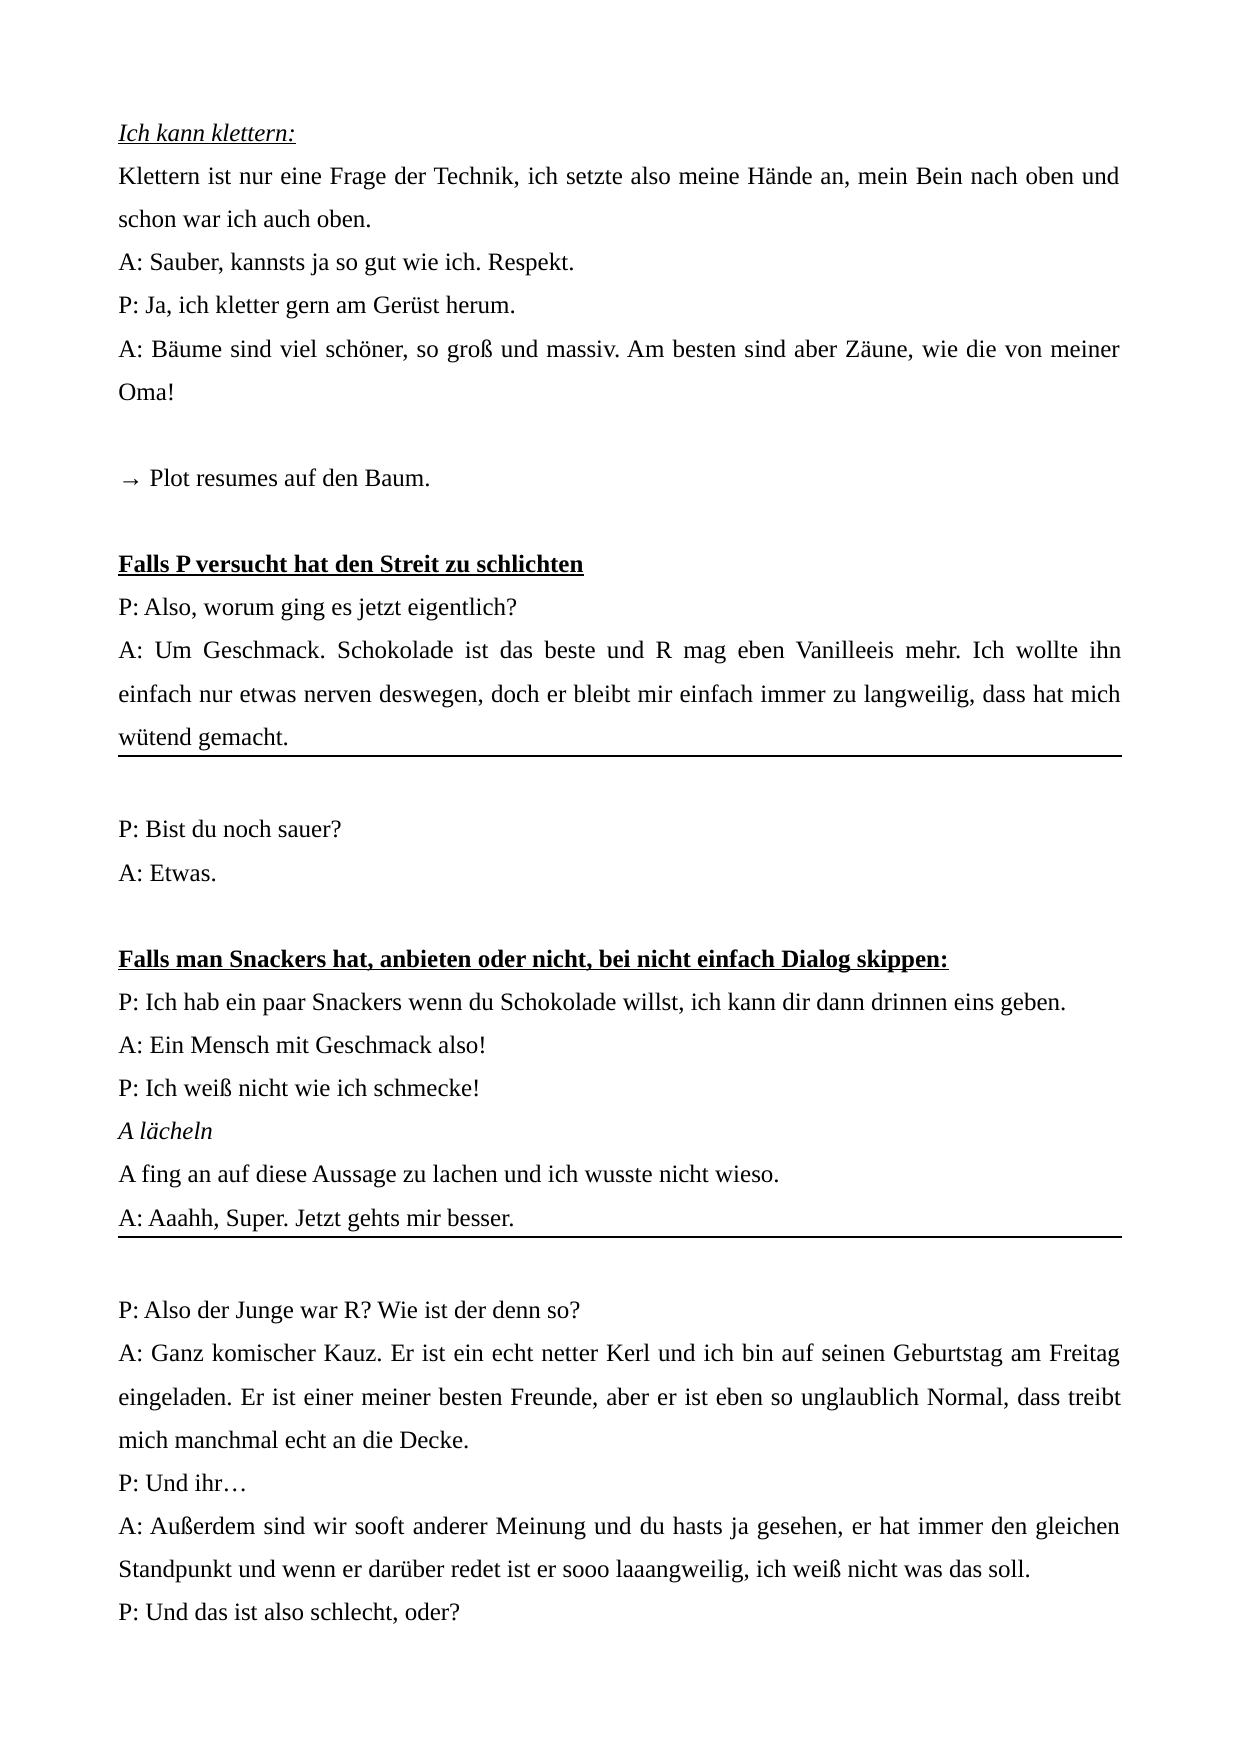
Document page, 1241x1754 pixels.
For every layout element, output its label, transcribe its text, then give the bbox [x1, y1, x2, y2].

text P: Und das ist also schlecht, oder? [118, 1597, 1122, 1626]
text Falls man Snackers hat, anbieten oder nicht, bei nicht einfach Dialog skippen: [118, 944, 1122, 973]
text P: Ja, ich kletter gern am Gerüst herum. [118, 291, 1122, 319]
text A: Um Geschmack. Schokolade ist das beste und R mag eben Vanilleeis mehr. Ich wollte ihn einfach nur etwas nerven deswegen, doch er bleibt mir einfach immer zu langweilig, dass hat mich wütend gemacht. [118, 636, 1122, 755]
text A: Bäume sind viel schöner, so groß und massiv. Am besten sind aber Zäune, wie die von meiner Oma! [118, 334, 1122, 406]
text A: Ein Mensch mit Geschmack also! [118, 1030, 1122, 1059]
text P: Ich hab ein paar Snackers wenn du Schokolade willst, ich kann dir dann drinnen eins geben. [118, 987, 1122, 1016]
text → Plot resumes auf den Baum. [118, 463, 1122, 492]
text A: Außerdem sind wir sooft anderer Meinung und du hasts ja gesehen, er hat immer den gleichen Standpunkt und wenn er darüber redet ist er sooo laaangweilig, ich weiß nicht was das soll. [118, 1511, 1122, 1583]
text A lächeln [118, 1116, 1122, 1145]
text Falls P versucht hat den Streit zu schlichten [118, 549, 1122, 578]
text P: Und ihr… [118, 1468, 1122, 1497]
text A: Etwas. [118, 858, 1122, 886]
text A: Sauber, kannsts ja so gut wie ich. Respekt. [118, 247, 1122, 276]
text P: Also, worum ging es jetzt eigentlich? [118, 592, 1122, 621]
text P: Ich weiß nicht wie ich schmecke! [118, 1073, 1122, 1102]
text P: Bist du noch sauer? [118, 814, 1122, 843]
text Ich kann klettern: [118, 118, 1122, 147]
text A: Ganz komischer Kauz. Er ist ein echt netter Kerl und ich bin auf seinen Geburtstag am Freitag eingeladen. Er ist einer meiner besten Freunde, aber er ist eben so unglaublich Normal, dass treibt mich manchmal echt an die Decke. [118, 1338, 1122, 1453]
text A fing an auf diese Aussage zu lachen und ich wusste nicht wieso. [118, 1159, 1122, 1188]
text Klettern ist nur eine Frage der Technik, ich setzte also meine Hände an, mein Bein nach oben und schon war ich auch oben. [118, 161, 1122, 233]
text A: Aaahh, Super. Jetzt gehts mir besser. [118, 1203, 1122, 1236]
text P: Also der Junge war R? Wie ist der denn so? [118, 1295, 1122, 1324]
